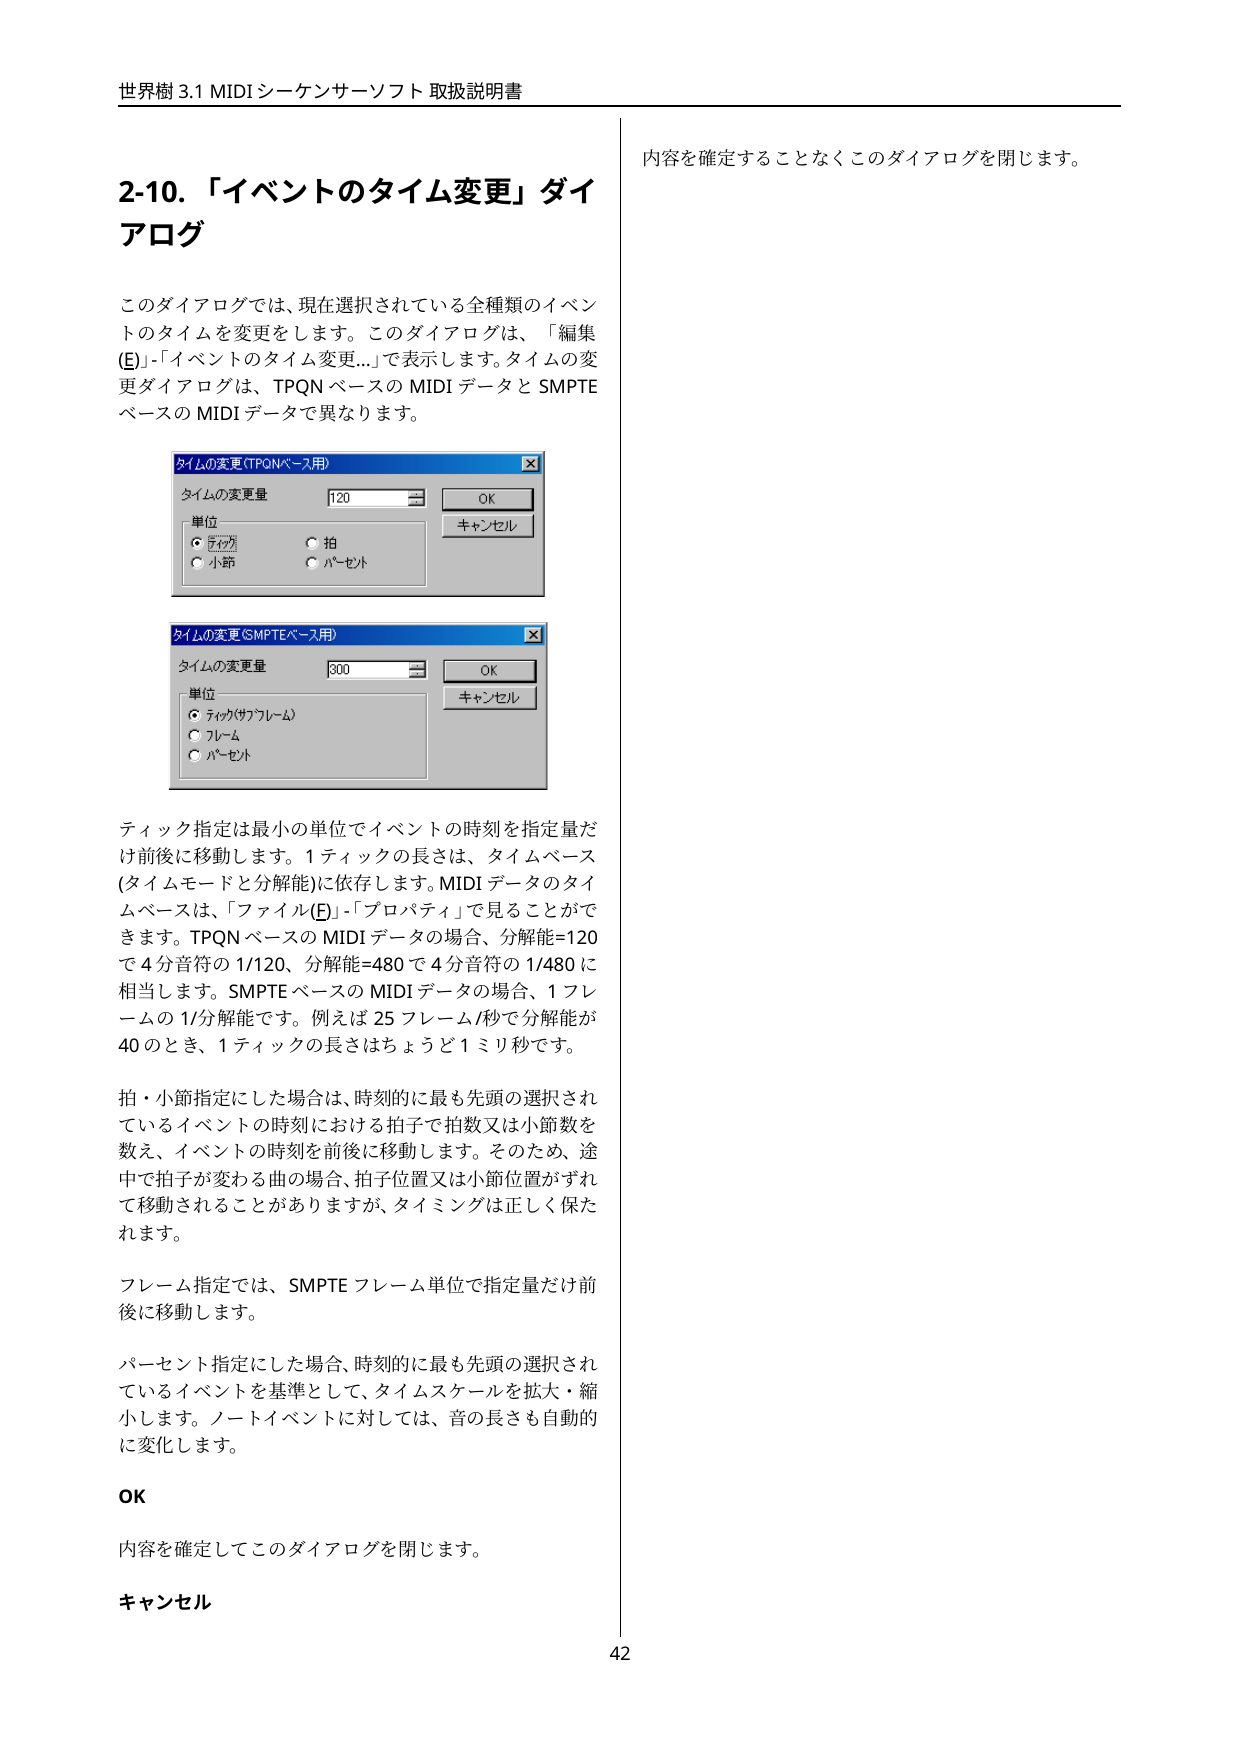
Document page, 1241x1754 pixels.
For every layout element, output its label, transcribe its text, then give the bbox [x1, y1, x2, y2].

text 拍・小節指定にした場合は、時刻的に最も先頭の選択されているイベントの時刻における拍子で拍数又は小節数を数え、イベントの時刻を前後に移動します。そのため、途中で拍子が変わる曲の場合、拍子位置又は小節位置がずれて移動されることがありますが、タイミングは正しく保たれます。 [118, 1083, 598, 1245]
text フレーム指定では、SMPTEフレーム単位で指定量だけ前後に移動します。 [118, 1271, 598, 1325]
text このダイアログでは、現在選択されている全種類のイベントのタイムを変更をします。このダイアログは、「編集(E)」-「イベントのタイム変更...」で表示します。タイムの変更ダイアログは、TPQNベースのMIDIデータとSMPTEベースのMIDIデータで異なります。 [118, 291, 598, 426]
text OK [118, 1484, 598, 1509]
text ティック指定は最小の単位でイベントの時刻を指定量だけ前後に移動します。1ティックの長さは、タイムベース(タイムモードと分解能)に依存します。MIDIデータのタイムベースは、「ファイル(F)」-「プロパティ」で見ることができます。TPQNベースのMIDIデータの場合、分解能=120で4分音符の1/120、分解能=480で4分音符の1/480に相当します。SMPTEベースのMIDIデータの場合、1フレームの1/分解能です。例えば25フレーム/秒で分解能が40のとき、1ティックの長さはちょうど1ミリ秒です。 [118, 815, 598, 1058]
picture [168, 622, 548, 790]
picture [171, 451, 545, 597]
text 内容を確定してこのダイアログを閉じます。 [118, 1535, 598, 1562]
text キャンセル [118, 1587, 598, 1614]
text パーセント指定にした場合、時刻的に最も先頭の選択されているイベントを基準として、タイムスケールを拡大・縮小します。ノートイベントに対しては、音の長さも自動的に変化します。 [118, 1350, 598, 1458]
subtitle 2-10. 「イベントのタイム変更」ダイアログ [118, 169, 598, 253]
text 内容を確定することなくこのダイアログを閉じます。 [642, 144, 1122, 171]
